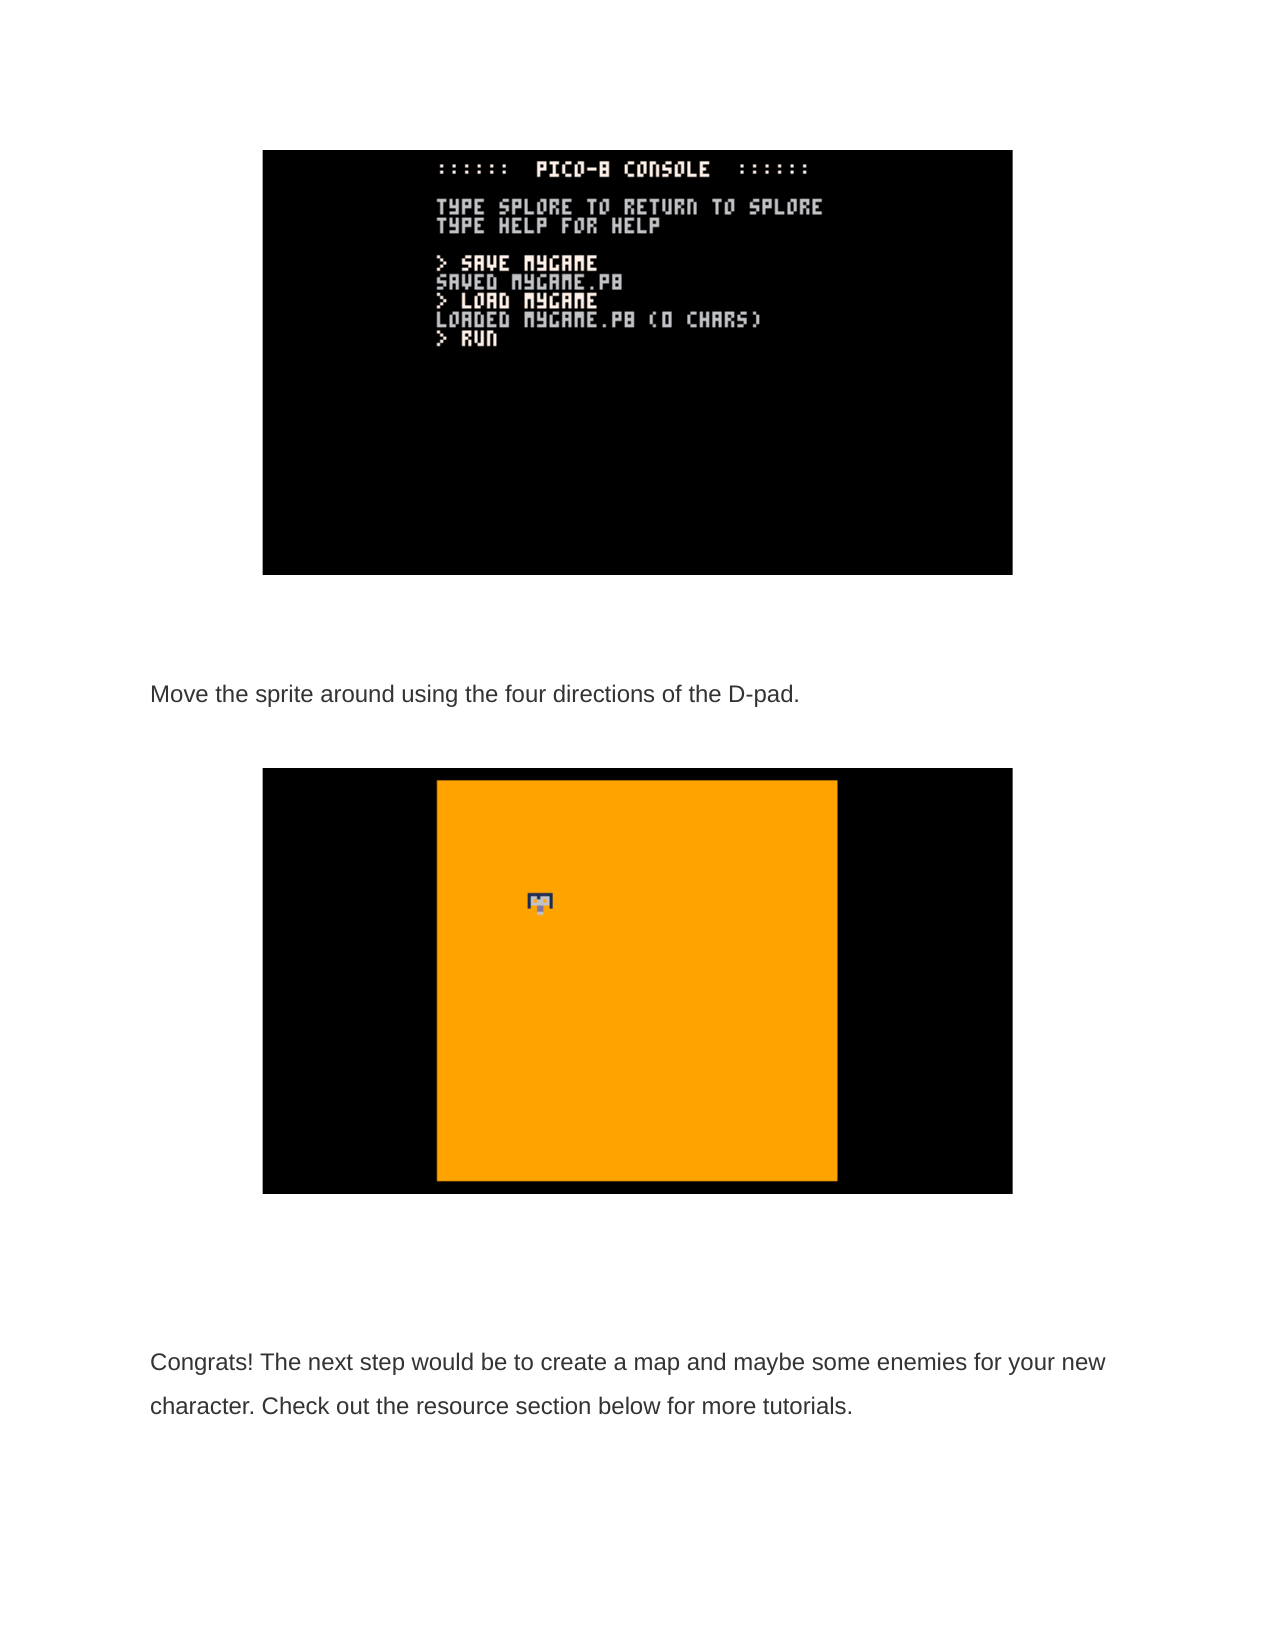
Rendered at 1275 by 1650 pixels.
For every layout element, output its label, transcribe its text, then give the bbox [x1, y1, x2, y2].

picture [262, 150, 1013, 575]
text Move the sprite around using the four directions of the D-pad. [150, 680, 1125, 707]
text Congrats! The next step would be to create a map and maybe some enemies for your new character. Check out the resource section below for more tutorials. [150, 1348, 1125, 1419]
picture [262, 768, 1013, 1194]
